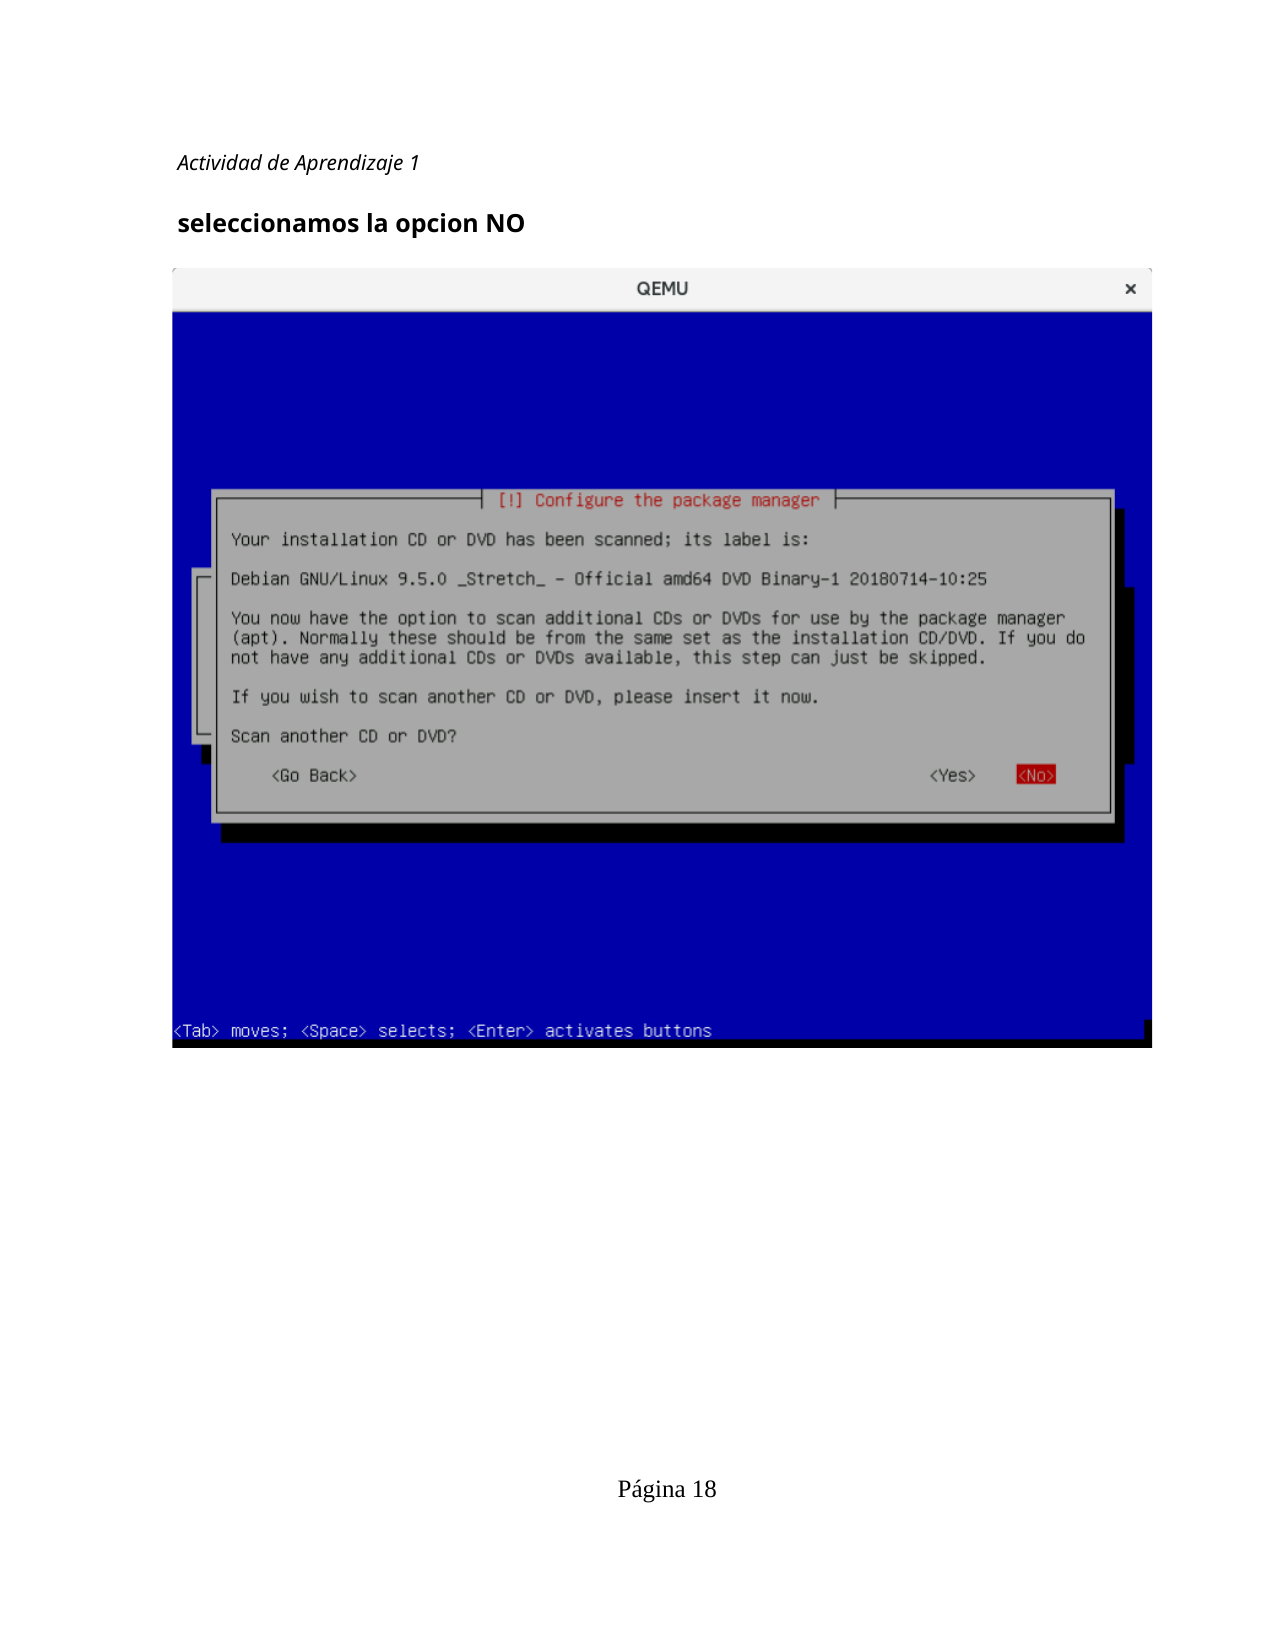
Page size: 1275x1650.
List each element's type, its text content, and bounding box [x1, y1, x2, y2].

text seleccionamos la opcion NO [177, 206, 1157, 239]
picture [172, 268, 1153, 1048]
